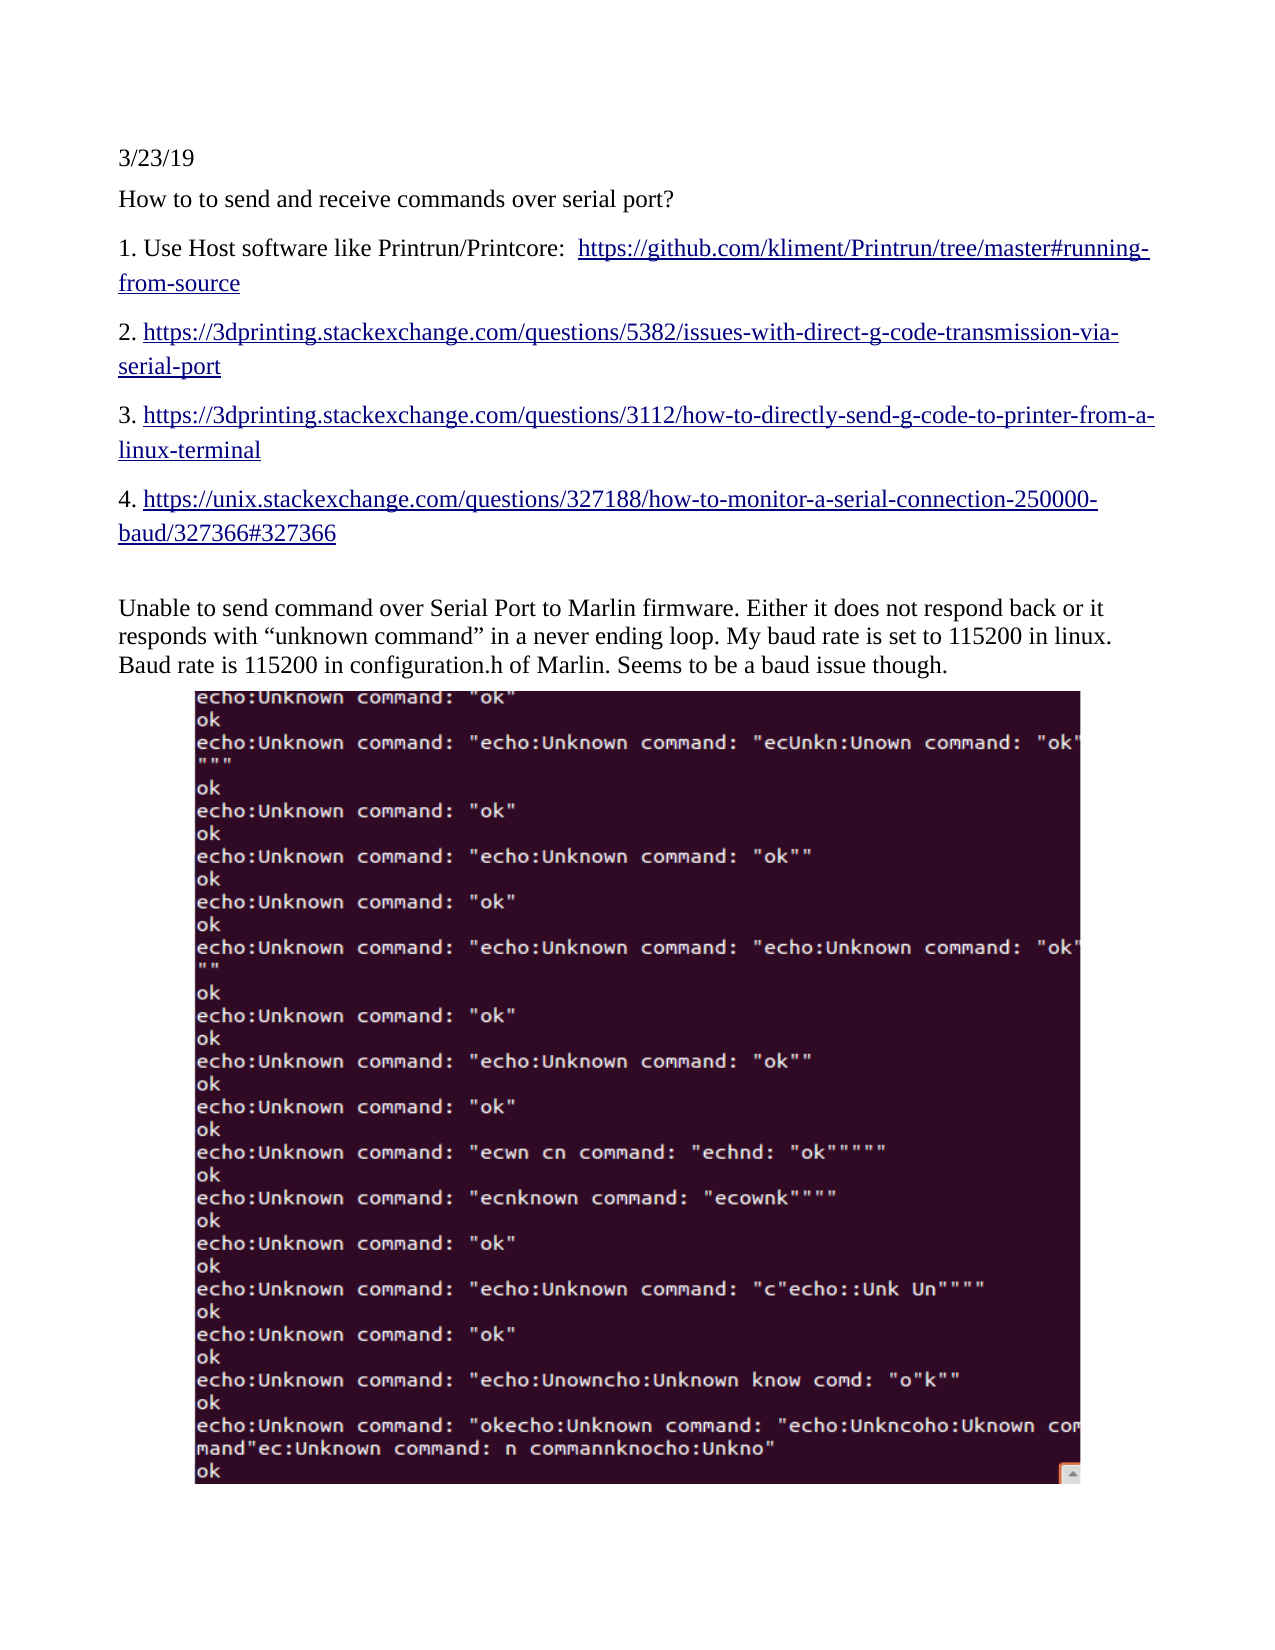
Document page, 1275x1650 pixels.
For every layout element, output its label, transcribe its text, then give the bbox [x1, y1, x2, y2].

text 1. Use Host software like Printrun/Printcore: https://github.com/kliment/Printrun/tree/master#running-from-source [118, 233, 1157, 297]
subtitle 3/23/19 [118, 143, 1157, 172]
picture [194, 691, 1081, 1484]
text 2. https://3dprinting.stackexchange.com/questions/5382/issues-with-direct-g-code-transmission-via-serial-port [118, 317, 1157, 380]
text 4. https://unix.stackexchange.com/questions/327188/how-to-monitor-a-serial-connection-250000-baud/327366#327366 [118, 484, 1157, 547]
subtitle Unable to send command over Serial Port to Marlin firmware. Either it does not respond back or it responds with “unknown command” in a never ending loop. My baud rate is set to 115200 in linux. Baud rate is 115200 in configuration.h of Marlin. Seems to be a baud issue though. [118, 593, 1157, 679]
text 3. https://3dprinting.stackexchange.com/questions/3112/how-to-directly-send-g-code-to-printer-from-a-linux-terminal [118, 401, 1157, 464]
text How to to send and receive commands over serial port? [118, 184, 1157, 213]
